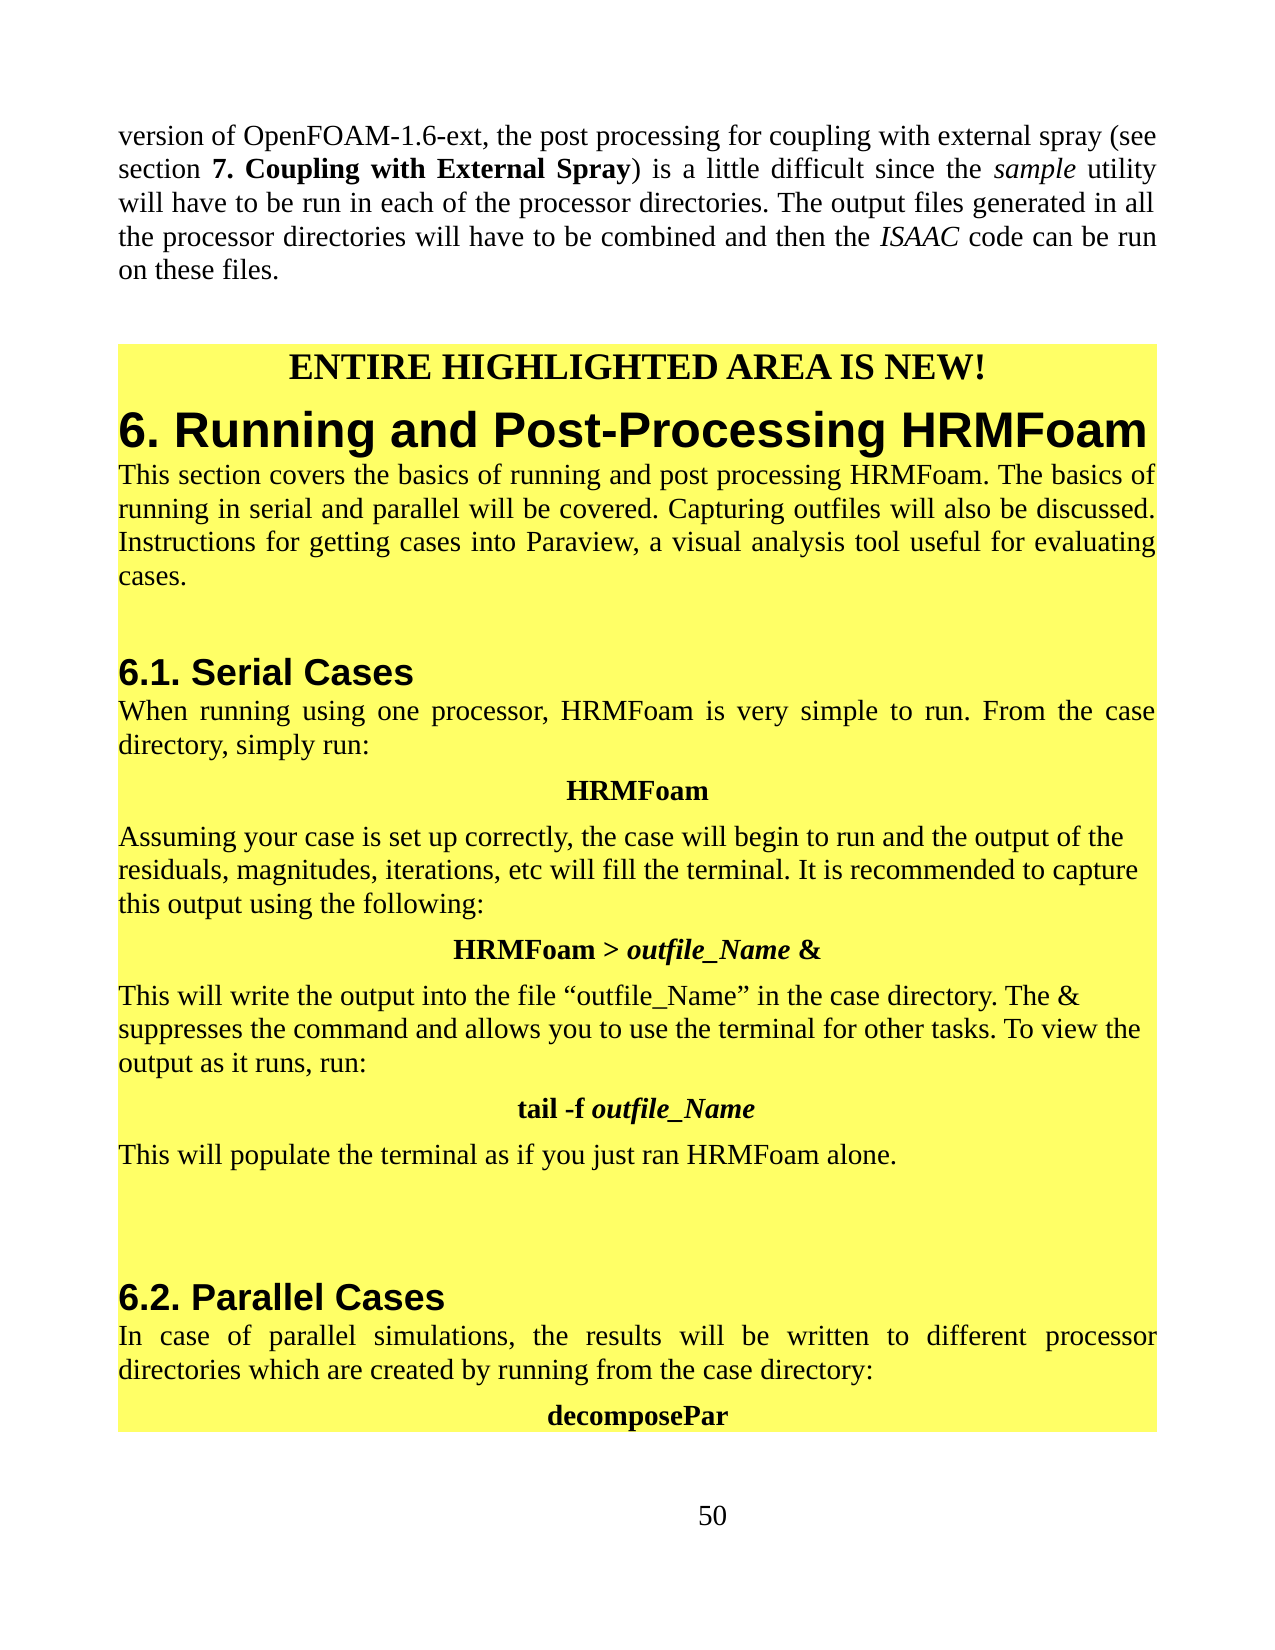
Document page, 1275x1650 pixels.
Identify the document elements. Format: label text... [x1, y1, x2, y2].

text HRMFoam [118, 773, 1157, 806]
text decomposePar [118, 1398, 1157, 1432]
text version of OpenFOAM-1.6-ext, the post processing for coupling with external spray (see section 7. Coupling with External Spray) is a little difficult since the sample utility will have to be run in each of the processor directories. The output files generated in all the processor directories will have to be combined and then the ISAAC code can be run on these files. [118, 118, 1157, 286]
text When running using one processor, HRMFoam is very simple to run. From the case directory, simply run: [118, 693, 1157, 760]
text ENTIRE HIGHLIGHTED AREA IS NEW! [118, 344, 1157, 387]
text This will populate the terminal as if you just ran HRMFoam alone. [118, 1137, 1157, 1171]
text In case of parallel simulations, the results will be written to different processor directories which are created by running from the case directory: [118, 1318, 1157, 1386]
text This will write the output into the file “outfile_Name” in the case directory. The & suppresses the command and allows you to use the terminal for other tasks. To view the output as it runs, run: [118, 978, 1157, 1079]
text tail -f outfile_Name [118, 1091, 1157, 1125]
subtitle 6.2. Parallel Cases [118, 1275, 1157, 1318]
text Assuming your case is set up correctly, the case will begin to run and the output of the residuals, magnitudes, iterations, etc will fill the terminal. It is recommended to capture this output using the following: [118, 819, 1157, 919]
text This section covers the basics of running and post processing HRMFoam. The basics of running in serial and parallel will be covered. Capturing outfiles will also be discussed. Instructions for getting cases into Paraview, a visual analysis tool useful for evaluating cases. [118, 457, 1157, 592]
text HRMFoam > outfile_Name & [118, 932, 1157, 966]
subtitle 6.1. Serial Cases [118, 650, 1157, 693]
subtitle 6. Running and Post-Processing HRMFoam [118, 400, 1157, 457]
